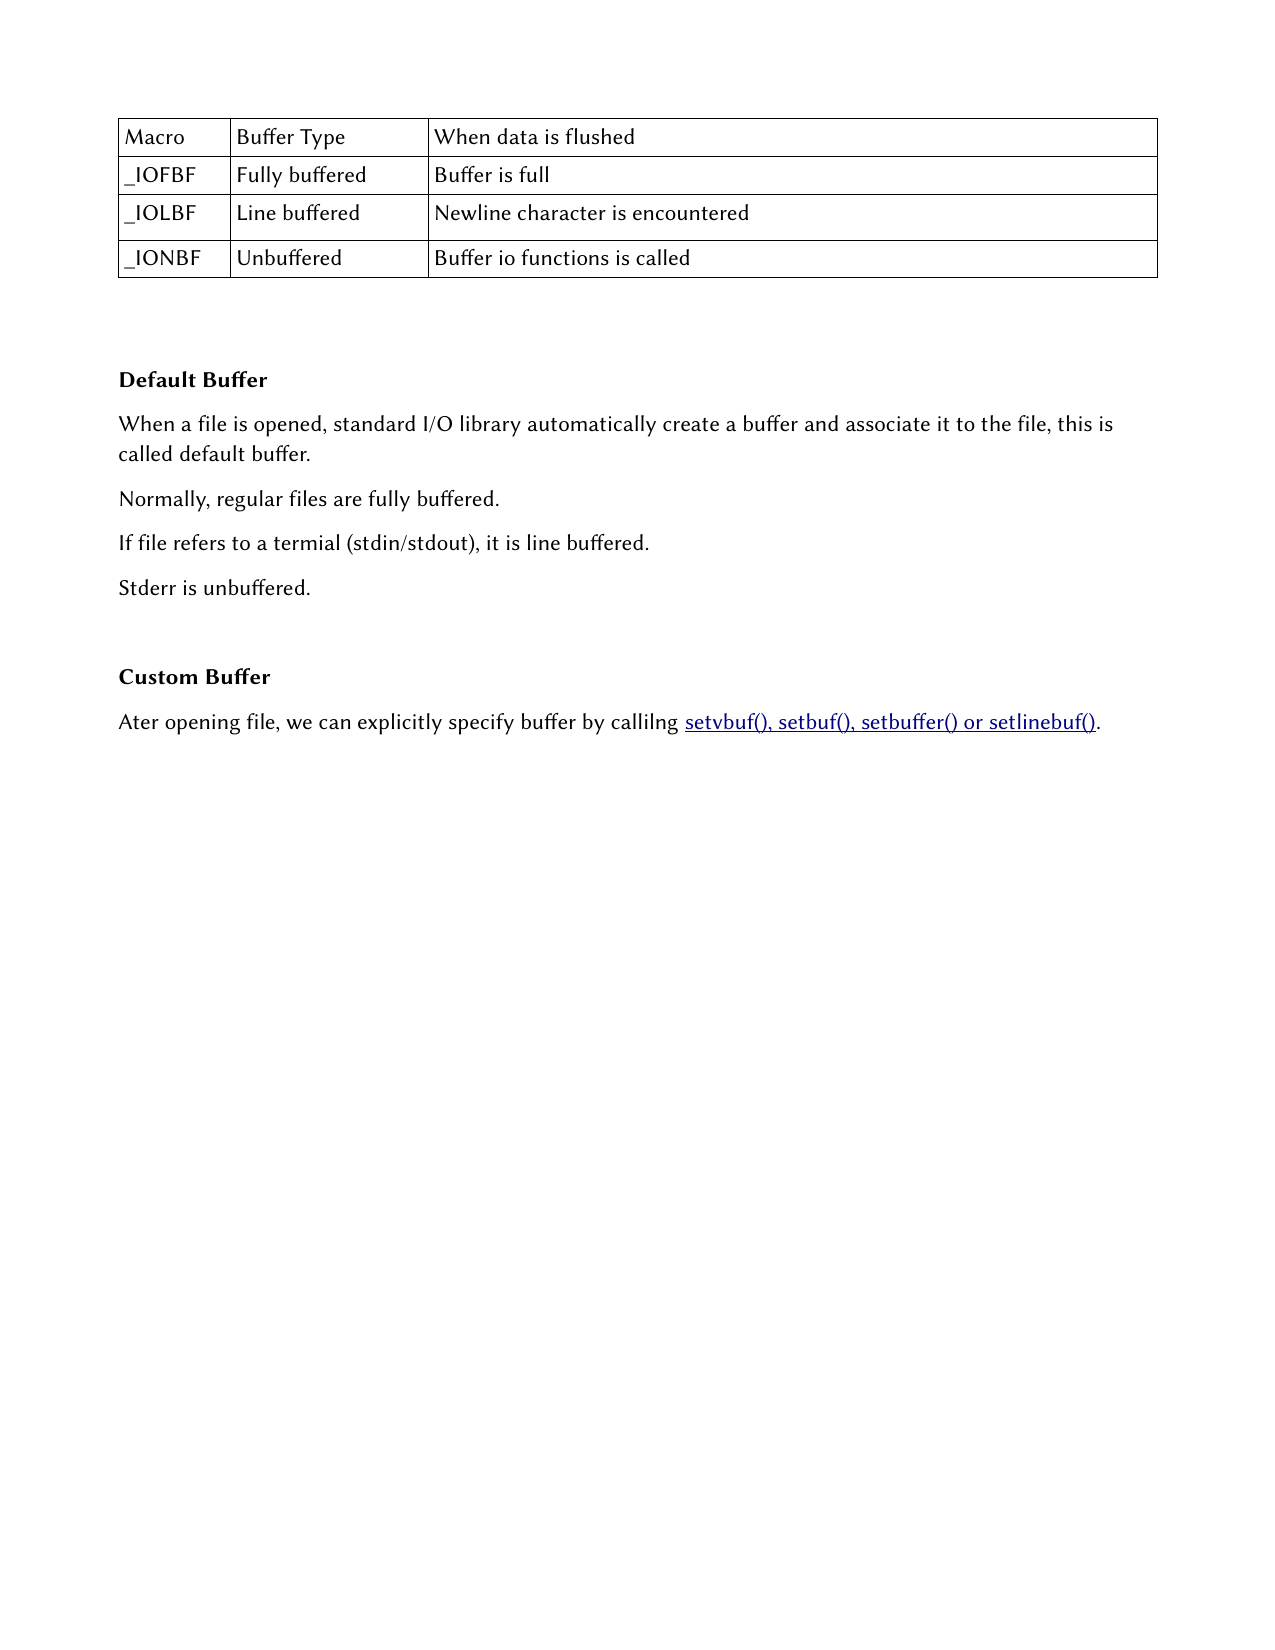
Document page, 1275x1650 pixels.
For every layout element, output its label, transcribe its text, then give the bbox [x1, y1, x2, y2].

text If file refers to a termial (stdin/stdout), it is line buffered. [118, 530, 1157, 556]
table_header Buffer Type [231, 119, 428, 156]
text Default Buffer [118, 366, 1157, 393]
table_cell Fully buffered [231, 157, 428, 193]
table_cell Buffer is full [429, 157, 1157, 193]
table_cell _IOLBF [119, 195, 230, 239]
table_cell Line buffered [231, 195, 428, 239]
table_header Macro [119, 119, 230, 156]
text When a file is opened, standard I/O library automatically create a buffer and associate it to the file, this is called default buffer. [118, 411, 1157, 467]
table_cell Buffer io functions is called [429, 241, 1157, 277]
text Custom Buffer [118, 664, 1157, 690]
table_cell Newline character is encountered [429, 195, 1157, 239]
table_header When data is flushed [429, 119, 1157, 156]
text Stderr is unbuffered. [118, 575, 1157, 601]
text Normally, regular files are fully buffered. [118, 486, 1157, 512]
table_cell Unbuffered [231, 241, 428, 277]
table_cell _IONBF [119, 241, 230, 277]
table_cell _IOFBF [119, 157, 230, 193]
text Ater opening file, we can explicitly specify buffer by callilng setvbuf(), setbuf(), setbuffer() or setlinebuf(). [118, 708, 1157, 735]
